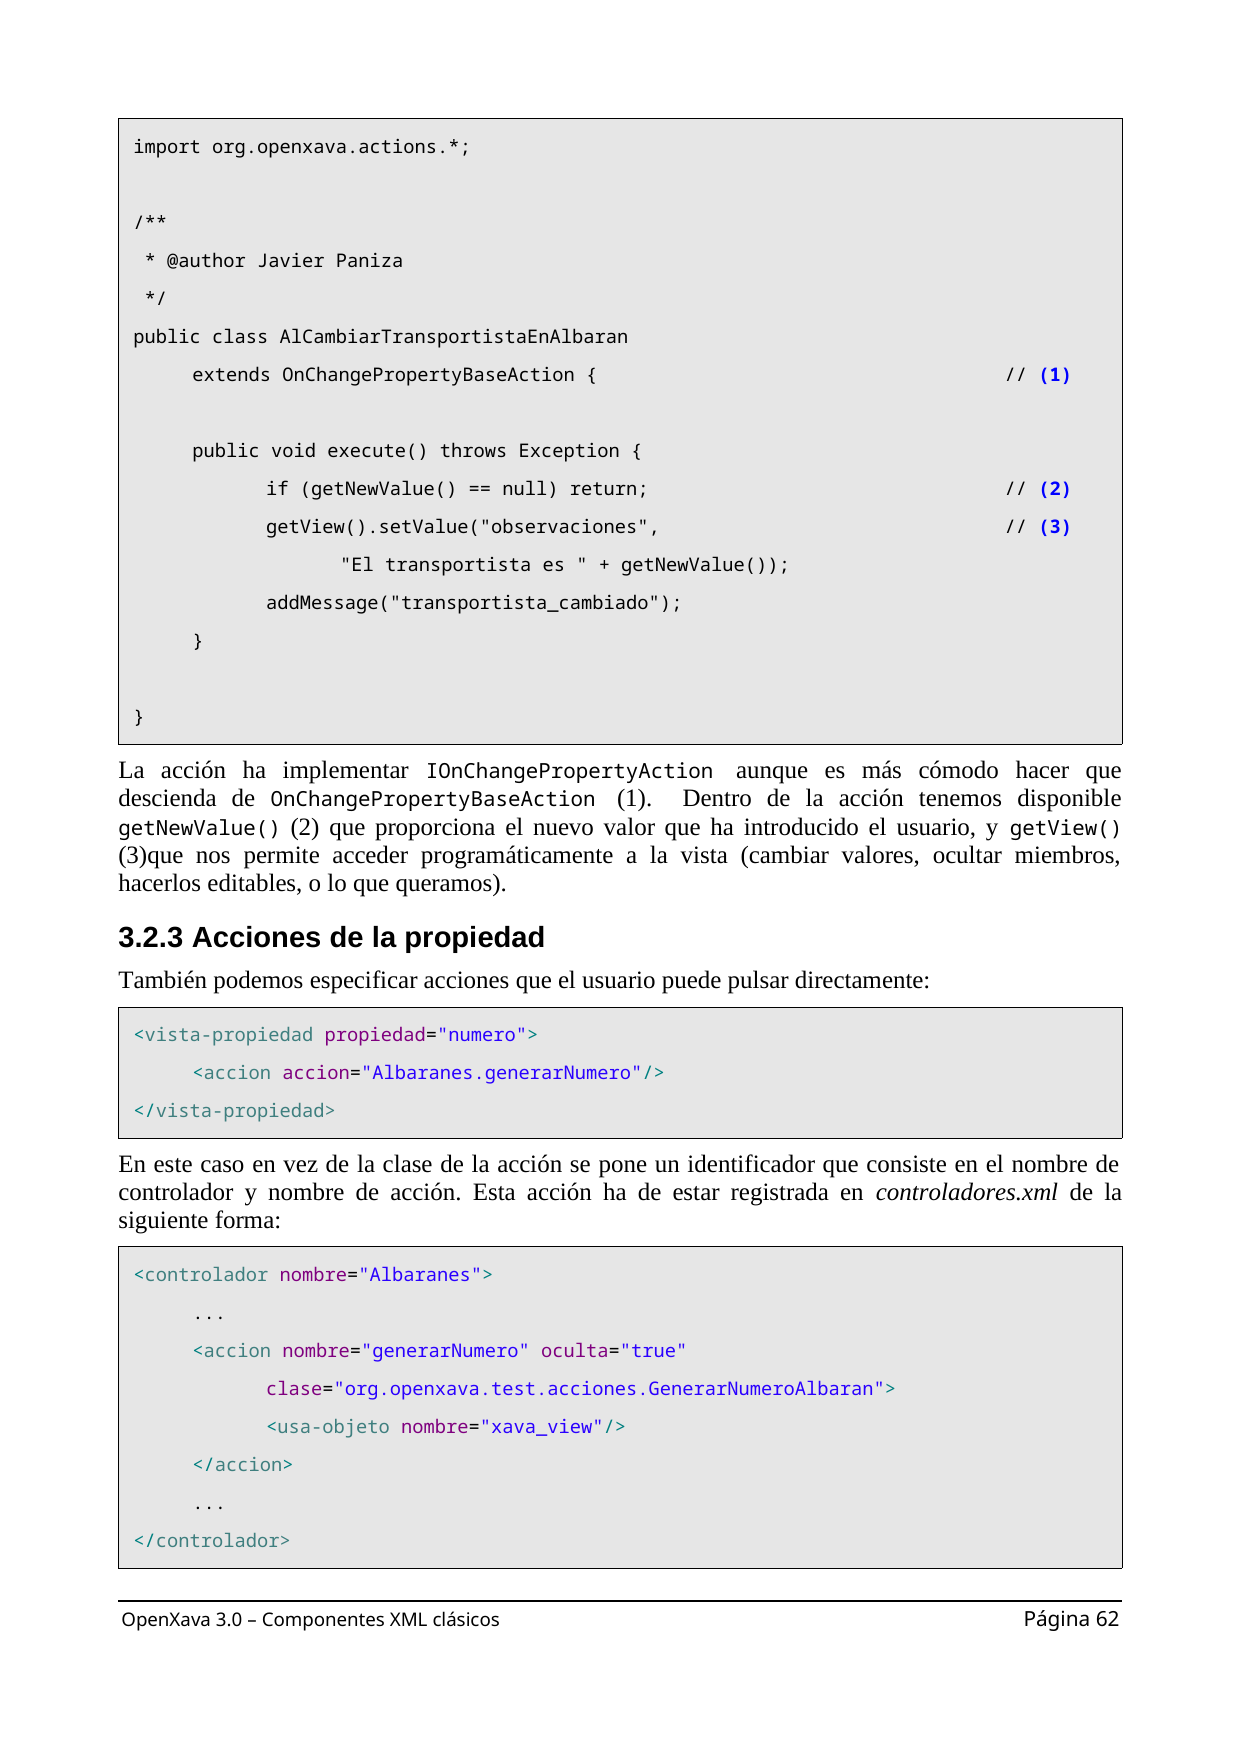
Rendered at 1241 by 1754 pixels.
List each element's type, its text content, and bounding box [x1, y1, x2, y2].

text La acción ha implementar IOnChangePropertyAction aunque es más cómodo hacer que descienda de OnChangePropertyBaseAction (1). Dentro de la acción tenemos disponible getNewValue() (2) que proporciona el nuevo valor que ha introducido el usuario, y getView() (3)que nos permite acceder programáticamente a la vista (cambiar valores, ocultar miembros, hacerlos editables, o lo que queramos). [118, 756, 1122, 896]
text import org.openxava.actions.*; [119, 119, 1122, 156]
text * @author Javier Paniza [119, 232, 1122, 270]
text </accion> [119, 1436, 1122, 1474]
text También podemos especificar acciones que el usuario puede pulsar directamente: [118, 967, 1122, 994]
text clase="org.openxava.test.acciones.GenerarNumeroAlbaran"> [119, 1360, 1122, 1398]
text </vista-propiedad> [119, 1083, 1122, 1138]
text getView().setValue("observaciones", // (3) [119, 498, 1122, 536]
text /** [119, 194, 1122, 232]
text </controlador> [119, 1512, 1122, 1568]
text */ [119, 270, 1122, 308]
text <controlador nombre="Albaranes"> [119, 1247, 1122, 1284]
text extends OnChangePropertyBaseAction { // (1) [119, 346, 1122, 384]
text <vista-propiedad propiedad="numero"> [119, 1008, 1122, 1045]
text public void execute() throws Exception { [119, 422, 1122, 460]
text <usa-objeto nombre="xava_view"/> [119, 1398, 1122, 1436]
text ... [119, 1474, 1122, 1512]
text } [119, 612, 1122, 650]
text <accion nombre="generarNumero" oculta="true" [119, 1322, 1122, 1360]
text En este caso en vez de la clase de la acción se pone un identificador que consiste en el nombre de controlador y nombre de acción. Esta acción ha de estar registrada en controladores.xml de la siguiente forma: [118, 1151, 1122, 1234]
text <accion accion="Albaranes.generarNumero"/> [119, 1045, 1122, 1083]
text if (getNewValue() == null) return; // (2) [119, 460, 1122, 498]
text ... [119, 1284, 1122, 1322]
subtitle Acciones de la propiedad [118, 921, 1122, 954]
text } [119, 688, 1122, 744]
text "El transportista es " + getNewValue()); [119, 536, 1122, 574]
text addMessage("transportista_cambiado"); [119, 574, 1122, 612]
text public class AlCambiarTransportistaEnAlbaran [119, 308, 1122, 346]
